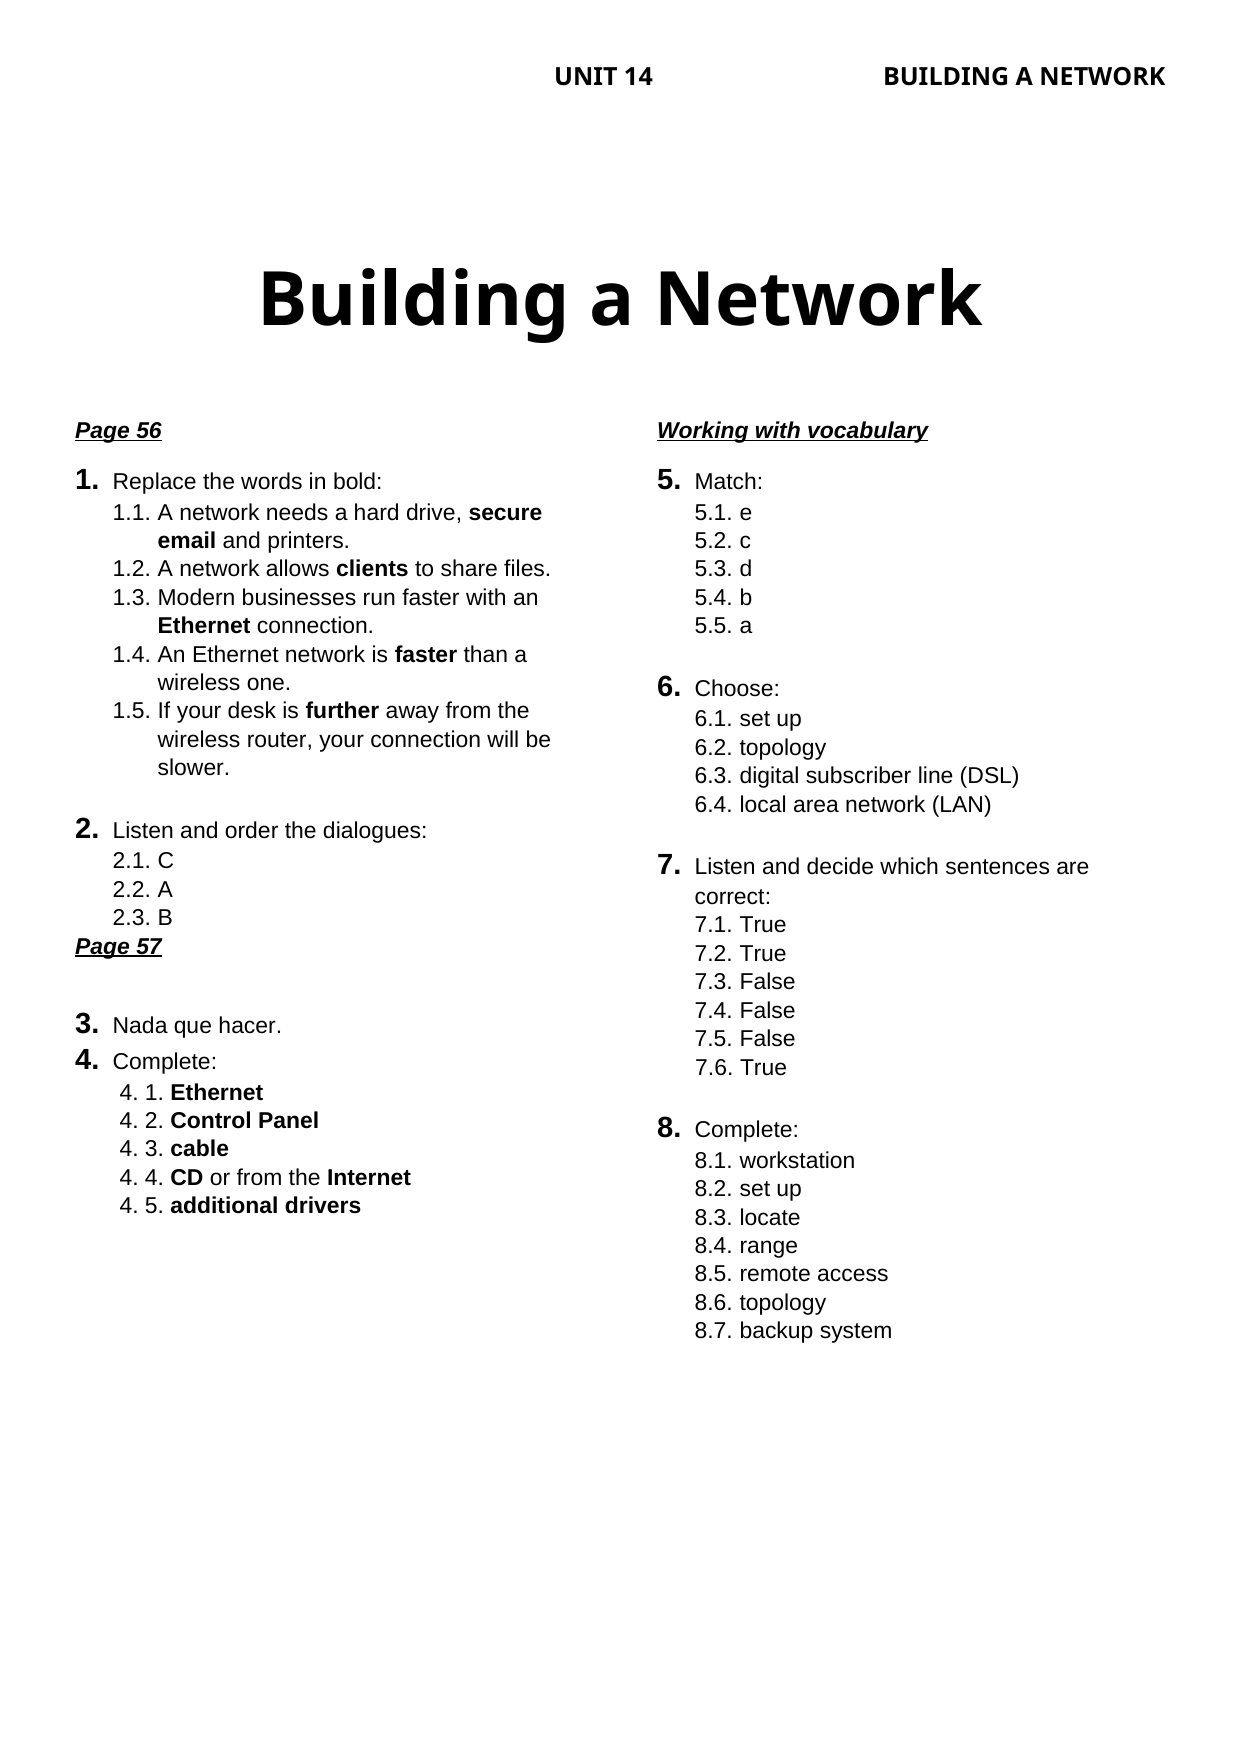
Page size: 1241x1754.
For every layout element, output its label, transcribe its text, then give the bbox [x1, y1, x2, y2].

list If your desk is further away from the wireless router, your connection will be slower. [112, 697, 583, 781]
list digital subscriber line (DSL) [694, 762, 1165, 788]
list Complete: [75, 1042, 583, 1076]
list topology [694, 1289, 1165, 1315]
list Complete: [657, 1111, 1165, 1144]
list True [694, 911, 1165, 938]
list b [694, 584, 1165, 610]
list Match: [657, 462, 1165, 496]
list set up [694, 1175, 1165, 1201]
text 7.6. True [657, 1054, 1165, 1080]
list a [694, 612, 1165, 638]
list C [112, 847, 583, 874]
text Working with vocabulary [657, 417, 1165, 443]
list False [694, 968, 1165, 995]
list locate [694, 1203, 1165, 1230]
list backup system [694, 1317, 1165, 1344]
text 4. 3. cable [75, 1135, 583, 1162]
list An Ethernet network is faster than a wireless one. [112, 641, 583, 695]
list local area network (LAN) [694, 791, 1165, 817]
list A [112, 876, 583, 902]
list range [694, 1232, 1165, 1258]
list True [694, 940, 1165, 966]
list c [694, 527, 1165, 553]
list Replace the words in bold: [75, 462, 583, 496]
list Modern businesses run faster with an Ethernet connection. [112, 584, 583, 638]
list remote access [694, 1260, 1165, 1287]
text 4. 4. CD or from the Internet [75, 1164, 583, 1190]
list d [694, 555, 1165, 582]
text 4. 5. additional drivers [75, 1192, 583, 1219]
list A network allows clients to share files. [112, 555, 583, 582]
list Nada que hacer. [75, 1006, 583, 1040]
text 4. 2. Control Panel [75, 1107, 583, 1133]
list B [112, 904, 583, 931]
list Listen and order the dialogues: [75, 811, 583, 845]
text 4. 1. Ethernet [75, 1078, 583, 1105]
text Building a Network [75, 245, 1165, 347]
list Choose: [657, 669, 1165, 703]
list workstation [694, 1147, 1165, 1173]
text Page 56 [75, 417, 583, 443]
list False [694, 997, 1165, 1023]
text Page 57 [75, 933, 583, 959]
list Listen and decide which sentences are correct: [657, 847, 1165, 909]
list False [694, 1025, 1165, 1052]
list topology [694, 734, 1165, 760]
list e [694, 498, 1165, 525]
list set up [694, 705, 1165, 732]
list A network needs a hard drive, secure email and printers. [112, 498, 583, 553]
